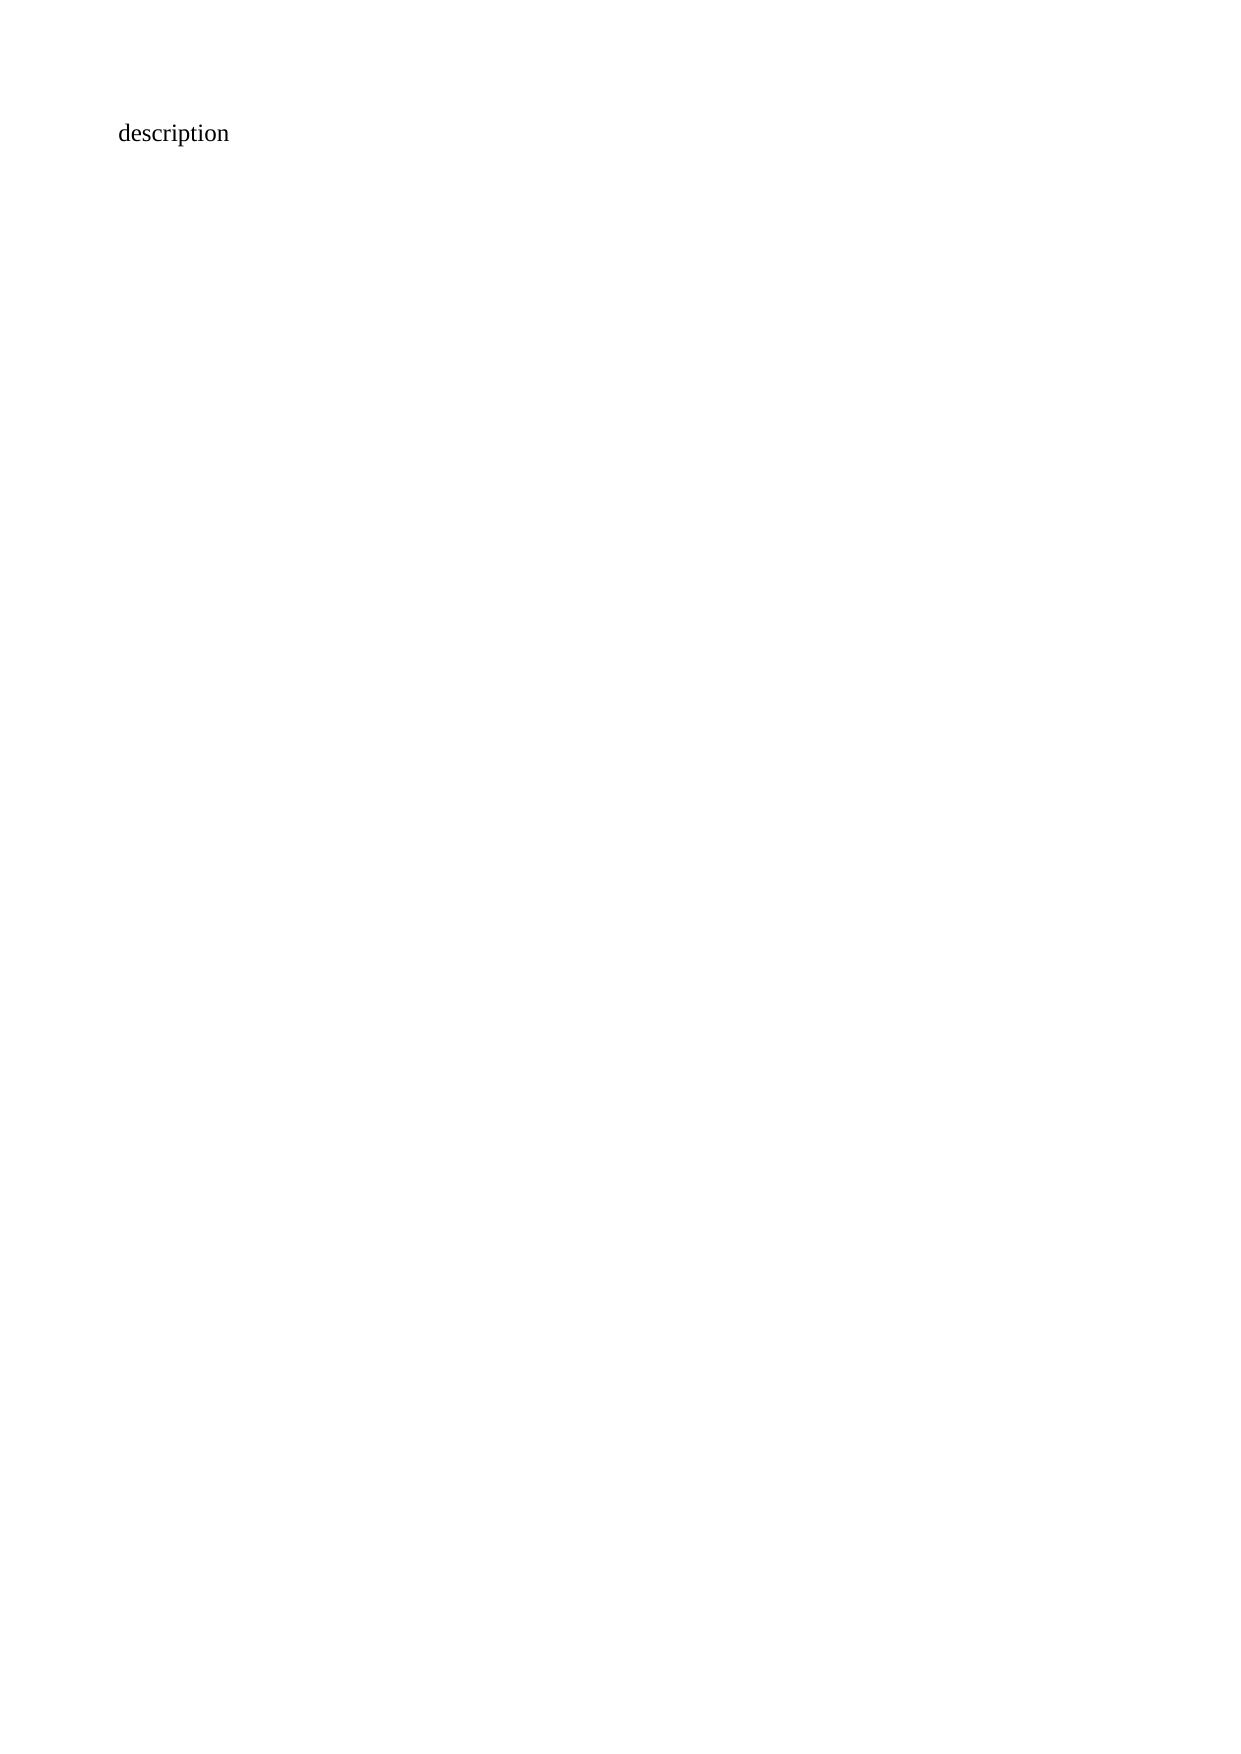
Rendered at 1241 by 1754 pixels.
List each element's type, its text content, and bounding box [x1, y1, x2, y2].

text description [118, 118, 1122, 147]
